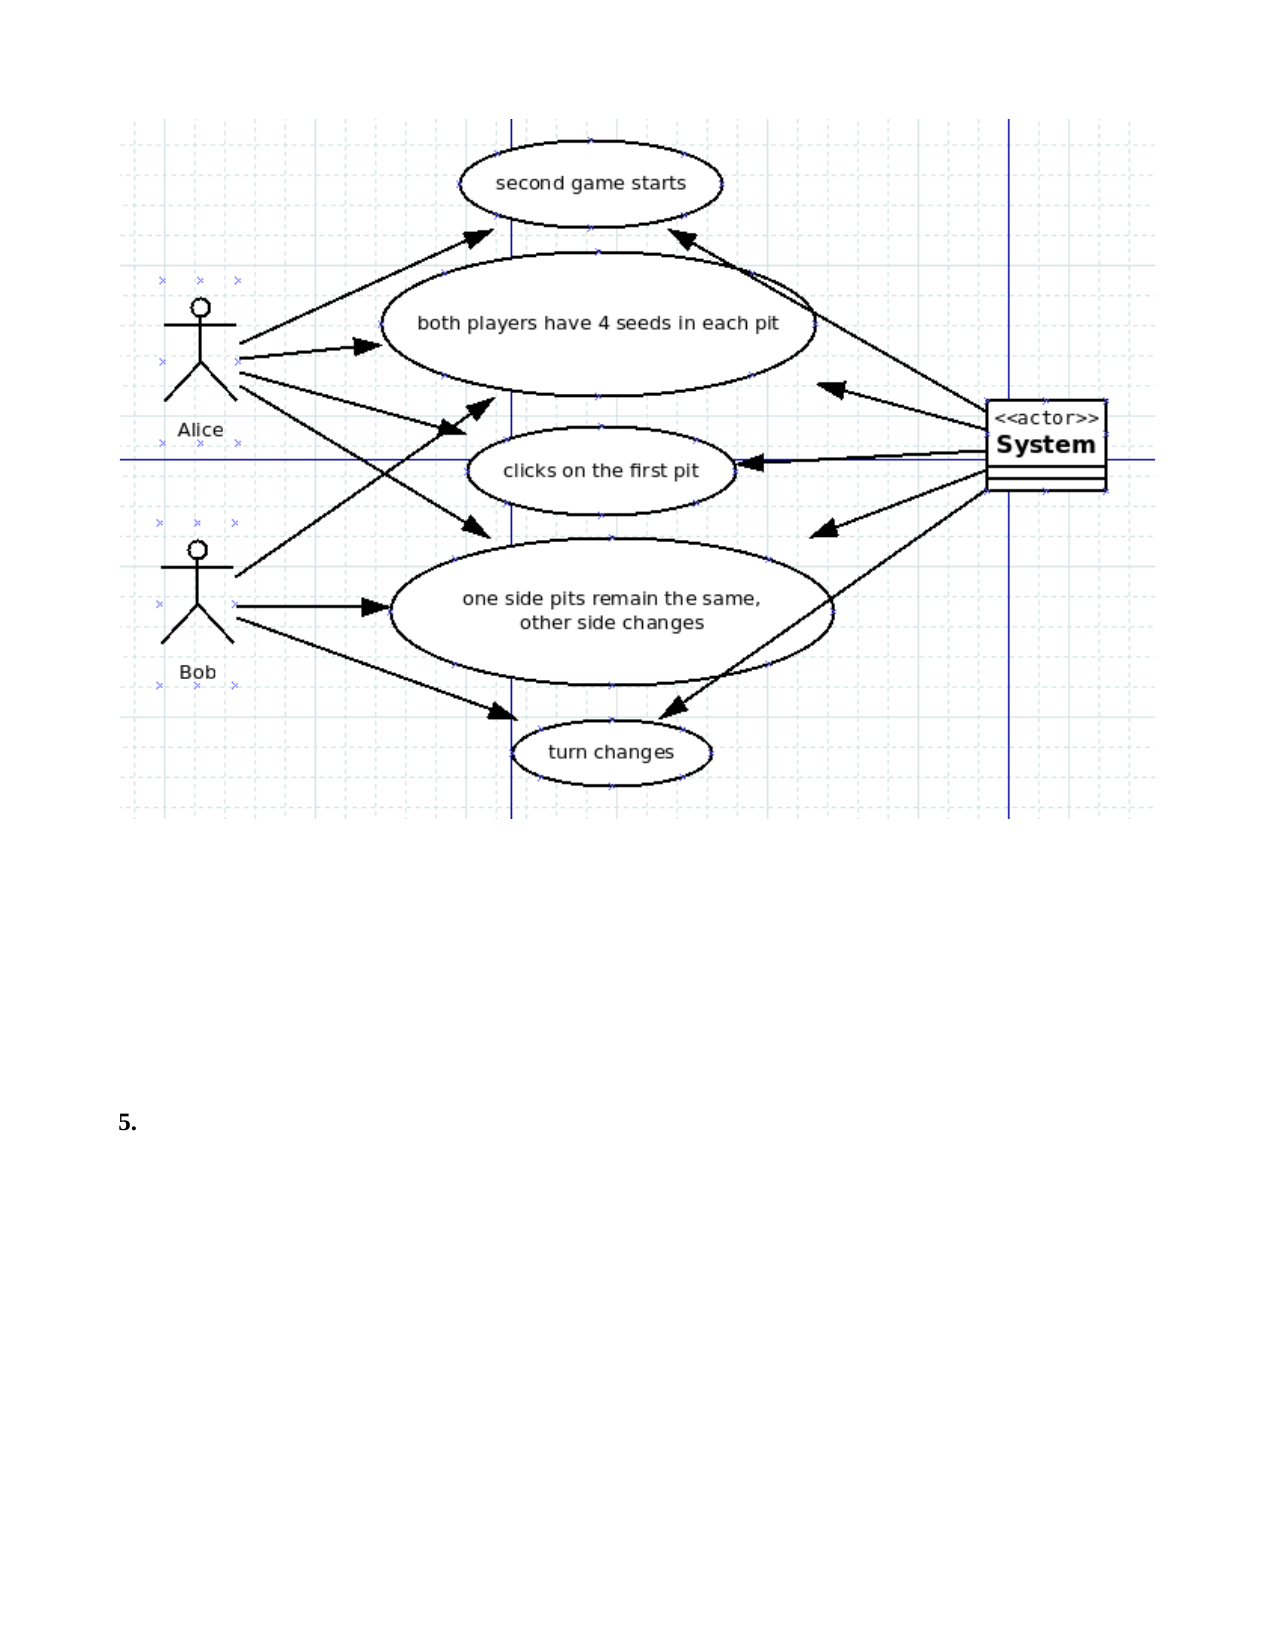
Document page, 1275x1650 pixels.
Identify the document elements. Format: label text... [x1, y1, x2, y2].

text 5. [118, 1107, 1157, 1136]
picture [119, 119, 1156, 819]
